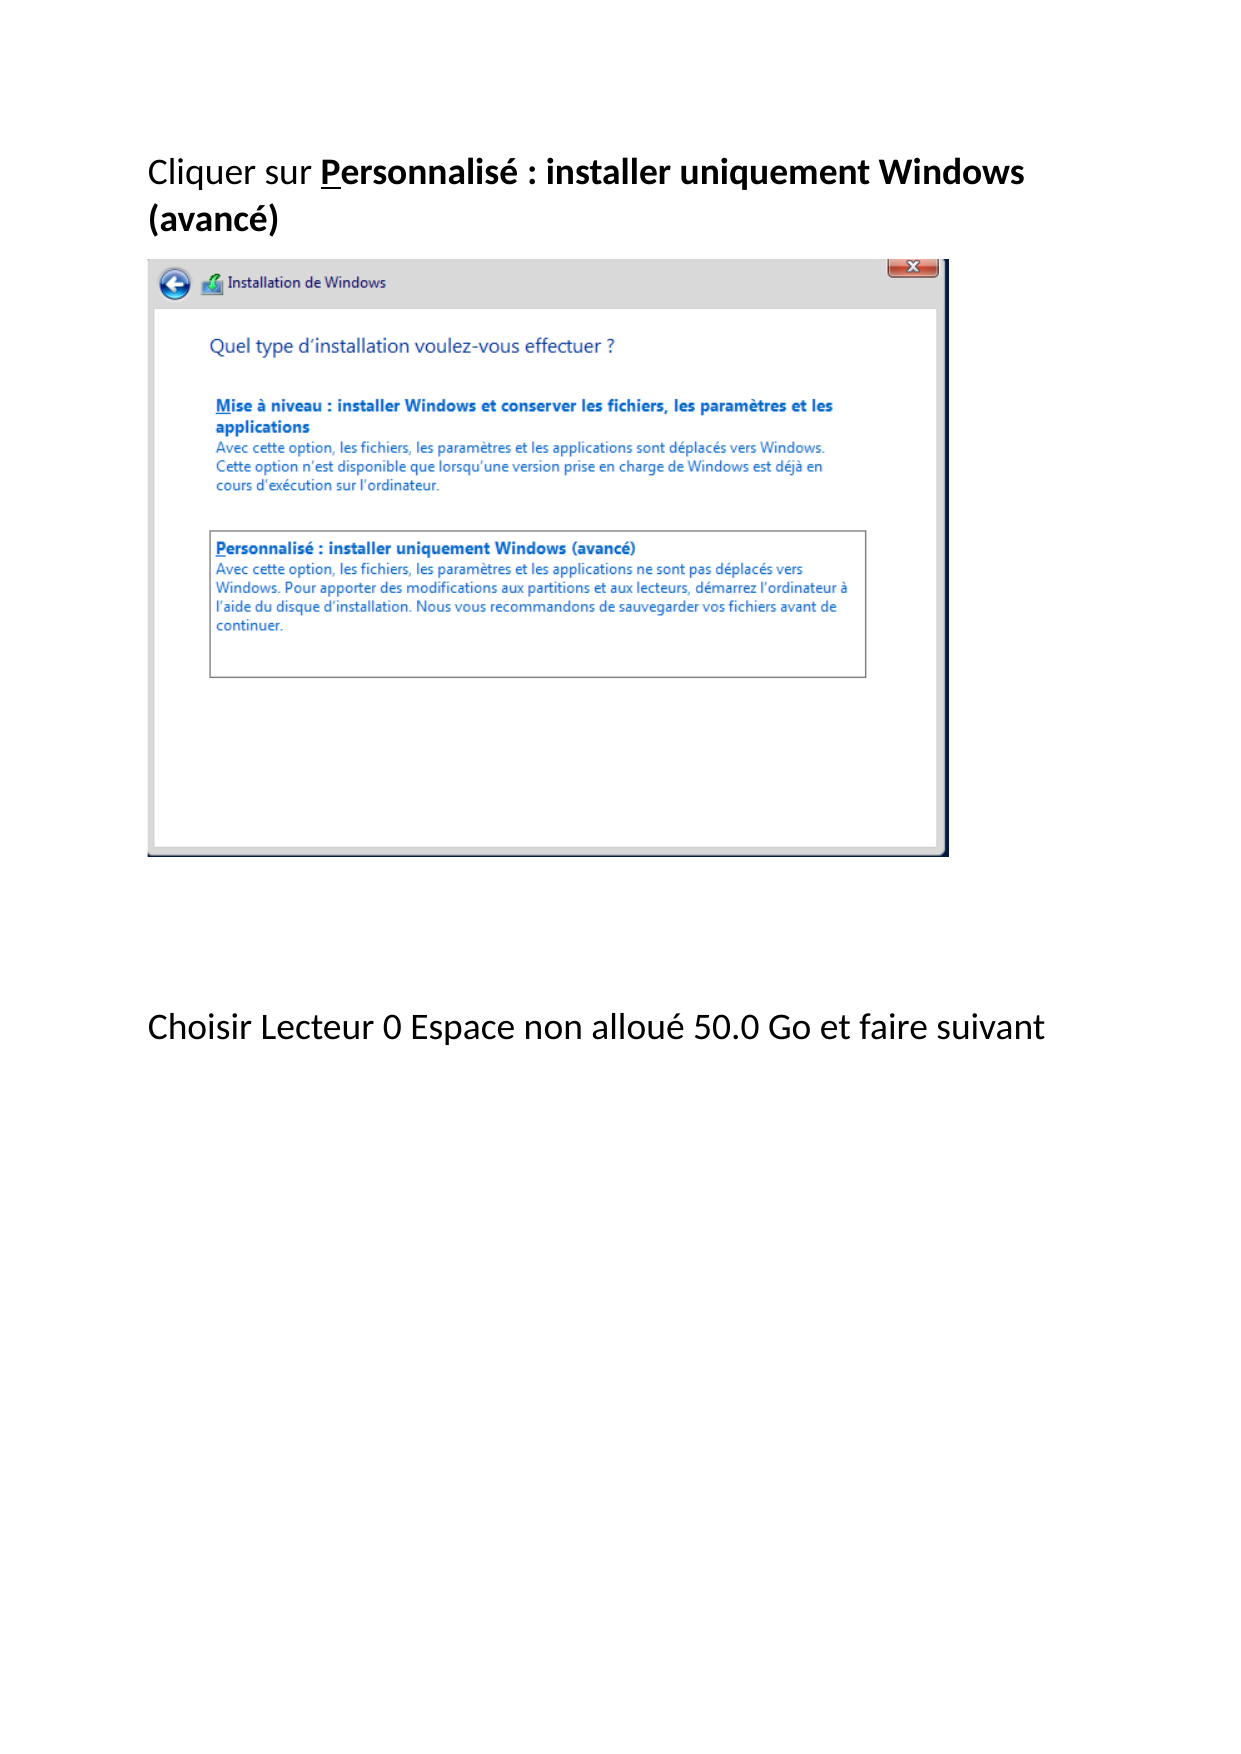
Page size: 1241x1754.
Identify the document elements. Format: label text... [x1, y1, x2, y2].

text Cliquer sur Personnalisé : installer uniquement Windows (avancé) [148, 148, 1093, 241]
text Choisir Lecteur 0 Espace non alloué 50.0 Go et faire suivant [148, 1003, 1093, 1049]
